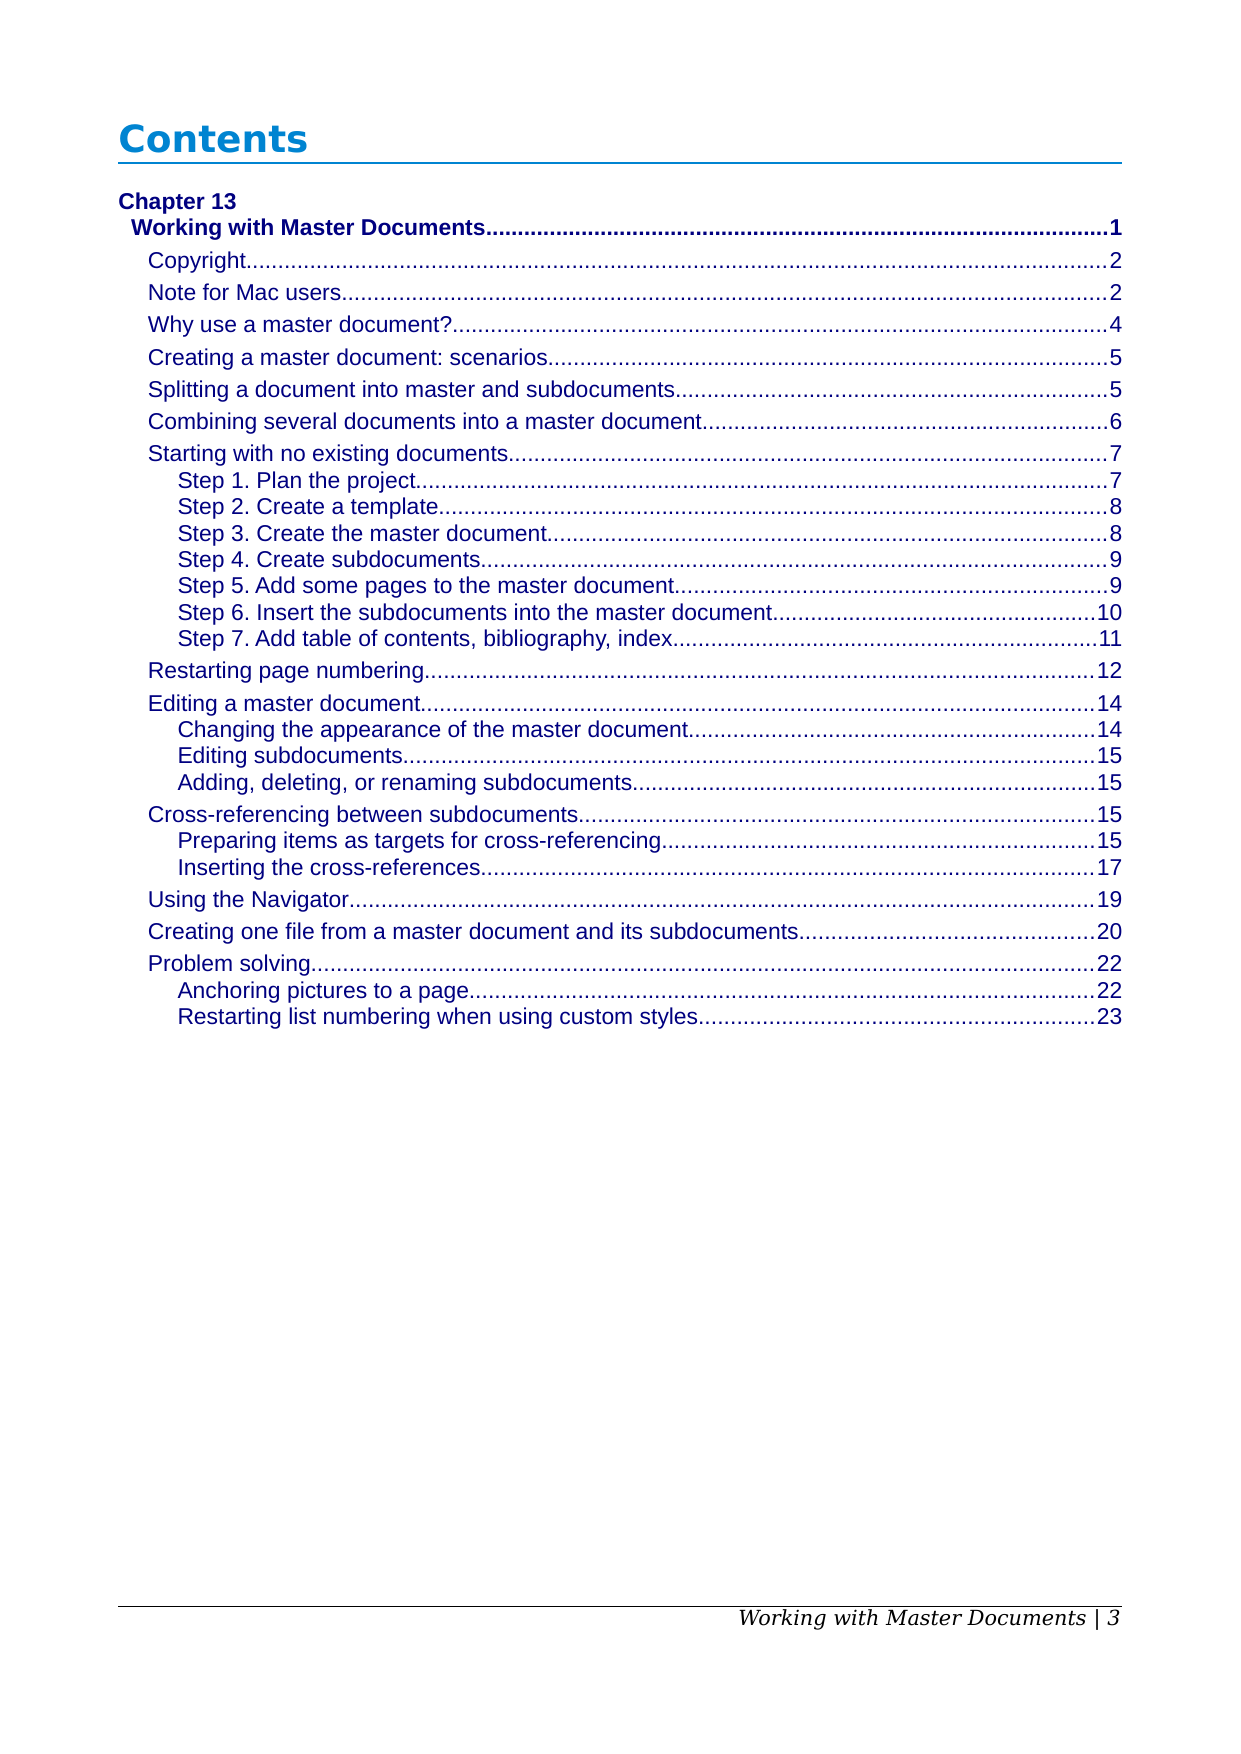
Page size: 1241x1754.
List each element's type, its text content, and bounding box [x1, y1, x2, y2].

text Chapter 13 Working with Master Documents 1 [118, 188, 1122, 241]
text Step 1. Plan the project 7 [177, 467, 1122, 493]
text Why use a master document? 4 [148, 311, 1122, 338]
text Contents [118, 118, 1122, 162]
text Anchoring pictures to a page 22 [177, 977, 1122, 1003]
text Step 3. Create the master document 8 [177, 519, 1122, 546]
text Changing the appearance of the master document 14 [177, 716, 1122, 742]
text Starting with no existing documents 7 [148, 440, 1122, 467]
text Problem solving 22 [148, 950, 1122, 977]
text Creating one file from a master document and its subdocuments 20 [148, 918, 1122, 944]
text Editing subdocuments 15 [177, 742, 1122, 768]
text Restarting page numbering 12 [148, 657, 1122, 683]
text Step 6. Insert the subdocuments into the master document 10 [177, 598, 1122, 625]
text Editing a master document 14 [148, 689, 1122, 716]
text Note for Mac users 2 [148, 279, 1122, 305]
text Using the Navigator 19 [148, 886, 1122, 912]
text Cross-referencing between subdocuments 15 [148, 801, 1122, 827]
text Step 5. Add some pages to the master document 9 [177, 572, 1122, 598]
text Restarting list numbering when using custom styles 23 [177, 1003, 1122, 1029]
text Splitting a document into master and subdocuments 5 [148, 376, 1122, 402]
text Step 2. Create a template 8 [177, 493, 1122, 519]
text Creating a master document: scenarios 5 [148, 343, 1122, 370]
text Preparing items as targets for cross-referencing 15 [177, 827, 1122, 853]
text Step 4. Create subdocuments 9 [177, 546, 1122, 572]
text Combining several documents into a master document 6 [148, 408, 1122, 434]
text Step 7. Add table of contents, bibliography, index 11 [177, 625, 1122, 651]
text Copyright 2 [148, 247, 1122, 273]
text Inserting the cross-references 17 [177, 853, 1122, 880]
text Adding, deleting, or renaming subdocuments 15 [177, 768, 1122, 795]
